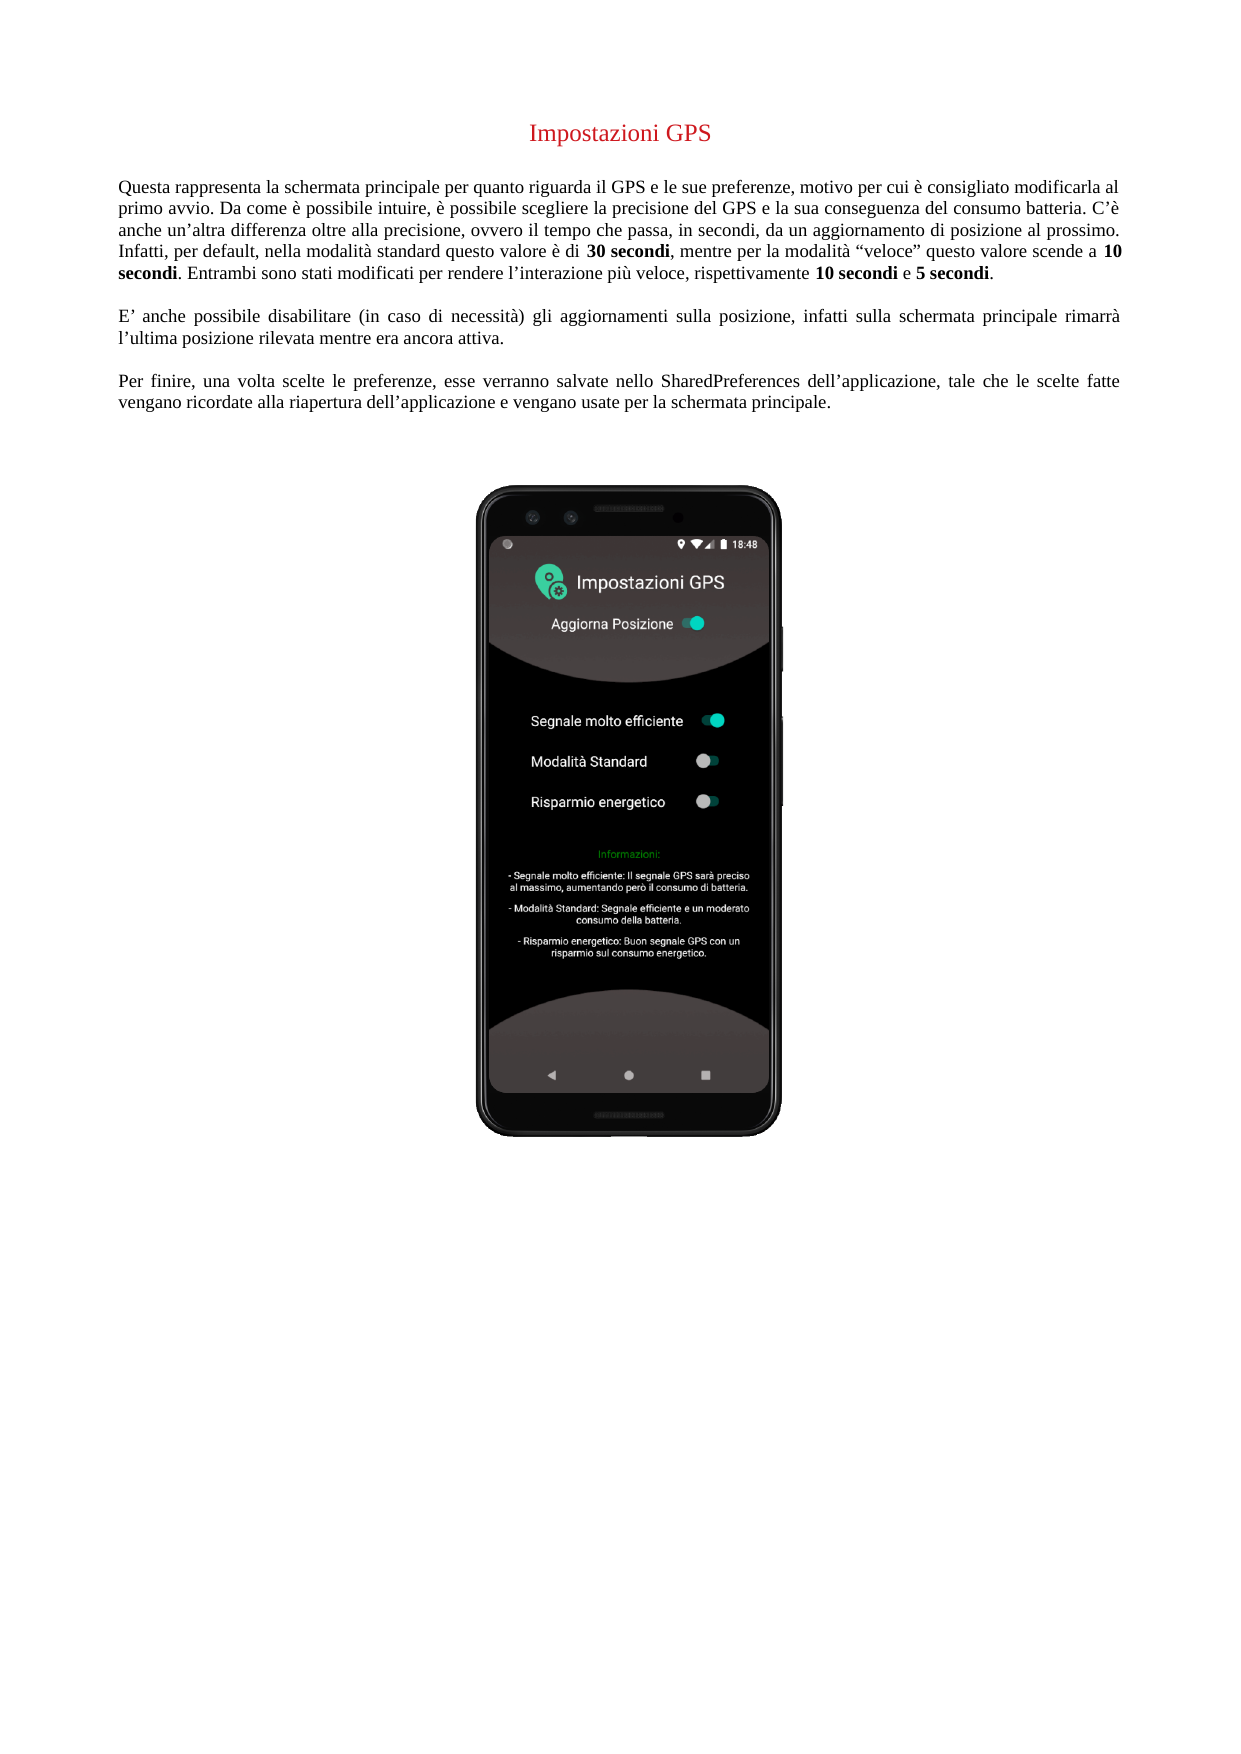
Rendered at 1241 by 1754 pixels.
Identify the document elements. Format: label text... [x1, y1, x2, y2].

picture [475, 485, 784, 1137]
text Impostazioni GPS [118, 118, 1122, 147]
text E’ anche possibile disabilitare (in caso di necessità) gli aggiornamenti sulla posizione, infatti sulla schermata principale rimarrà l’ultima posizione rilevata mentre era ancora attiva. [118, 305, 1122, 348]
text Per finire, una volta scelte le preferenze, esse verranno salvate nello SharedPreferences dell’applicazione, tale che le scelte fatte vengano ricordate alla riapertura dell’applicazione e vengano usate per la schermata principale. [118, 370, 1122, 413]
text Questa rappresenta la schermata principale per quanto riguarda il GPS e le sue preferenze, motivo per cui è consigliato modificarla al primo avvio. Da come è possibile intuire, è possibile scegliere la precisione del GPS e la sua conseguenza del consumo batteria. C’è anche un’altra differenza oltre alla precisione, ovvero il tempo che passa, in secondi, da un aggiornamento di posizione al prossimo. Infatti, per default, nella modalità standard questo valore è di 30 secondi, mentre per la modalità “veloce” questo valore scende a 10 secondi. Entrambi sono stati modificati per rendere l’interazione più veloce, rispettivamente 10 secondi e 5 secondi. [118, 176, 1122, 283]
